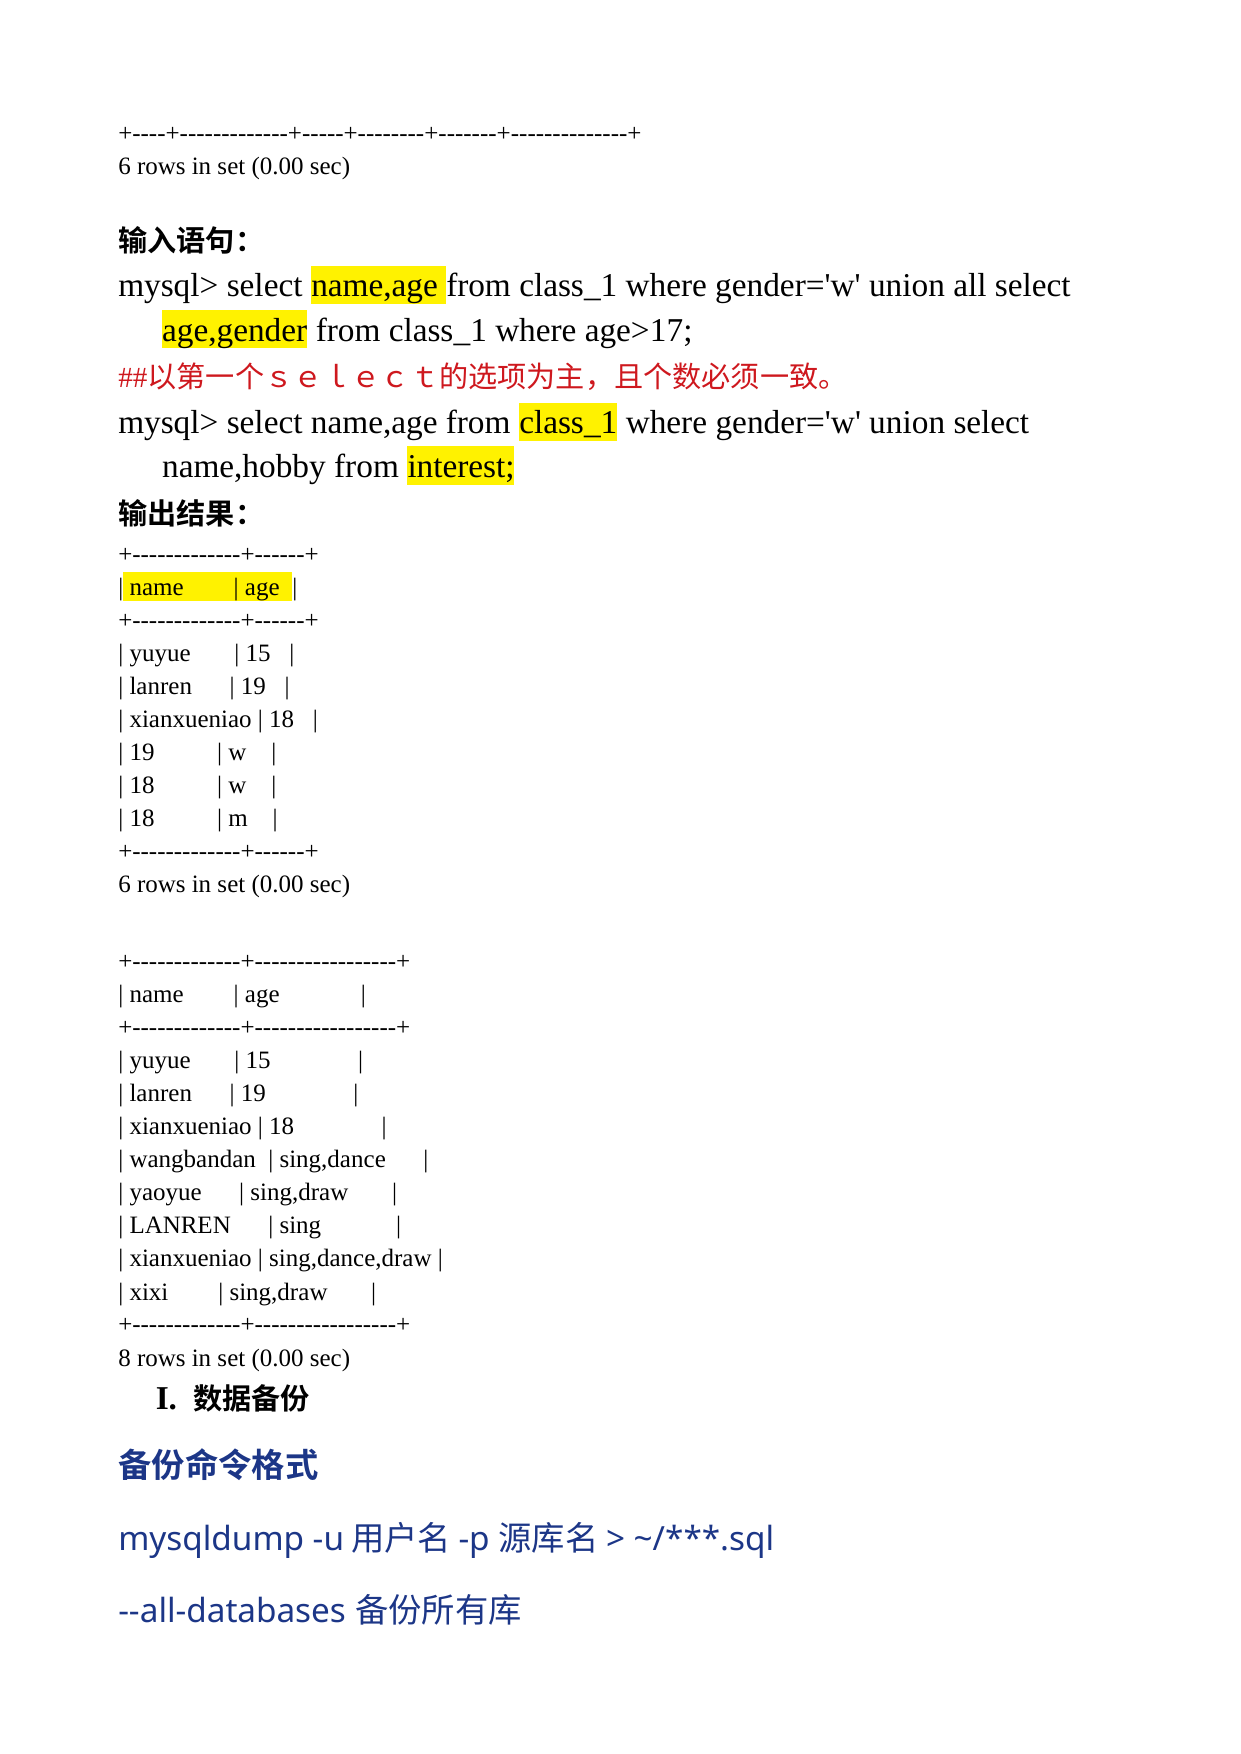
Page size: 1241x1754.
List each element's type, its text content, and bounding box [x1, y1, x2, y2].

text | yuyue | 15 | [118, 1045, 1122, 1074]
text +-------------+-----------------+ [118, 1309, 1122, 1338]
text +-------------+------+ [118, 539, 1122, 568]
text | 18 | w | [118, 770, 1122, 799]
text 8 rows in set (0.00 sec) [118, 1343, 1122, 1371]
text | xianxueniao | sing,dance,draw | [118, 1243, 1122, 1272]
text mysqldump -u用户名 -p 源库名 > ~/***.sql [118, 1511, 1122, 1560]
text +-------------+-----------------+ [118, 946, 1122, 975]
text | name | age | [118, 979, 1122, 1008]
text | wangbandan | sing,dance | [118, 1144, 1122, 1173]
text ##以第一个ｓｅｌｅｃｔ的选项为主，且个数必须一致。 [118, 354, 1122, 396]
text +-------------+------+ [118, 605, 1122, 634]
text | LANREN | sing | [118, 1211, 1122, 1239]
list 数据备份 [156, 1376, 1122, 1418]
text 输出结果： [118, 491, 1122, 533]
text | xianxueniao | 18 | [118, 704, 1122, 733]
text mysql> select name,age from class_1 where gender='w' union select name,hobby from interest; [118, 402, 1122, 485]
text 6 rows in set (0.00 sec) [118, 869, 1122, 898]
text | xianxueniao | 18 | [118, 1111, 1122, 1140]
text +----+-------------+-----+--------+-------+--------------+ [118, 118, 1122, 147]
text | yuyue | 15 | [118, 638, 1122, 667]
text | name | age | [118, 572, 1122, 601]
text --all-databases 备份所有库 [118, 1584, 1122, 1632]
text +-------------+------+ [118, 836, 1122, 865]
text | lanren | 19 | [118, 671, 1122, 700]
text | 19 | w | [118, 737, 1122, 766]
text mysql> select name,age from class_1 where gender='w' union all select age,gender from class_1 where age>17; [118, 266, 1122, 348]
text 输入语句： [118, 217, 1122, 259]
text 备份命令格式 [118, 1439, 1122, 1487]
text 6 rows in set (0.00 sec) [118, 151, 1122, 180]
text | xixi | sing,draw | [118, 1277, 1122, 1305]
text | 18 | m | [118, 803, 1122, 832]
text +-------------+-----------------+ [118, 1012, 1122, 1041]
text | yaoyue | sing,draw | [118, 1177, 1122, 1206]
text | lanren | 19 | [118, 1078, 1122, 1107]
